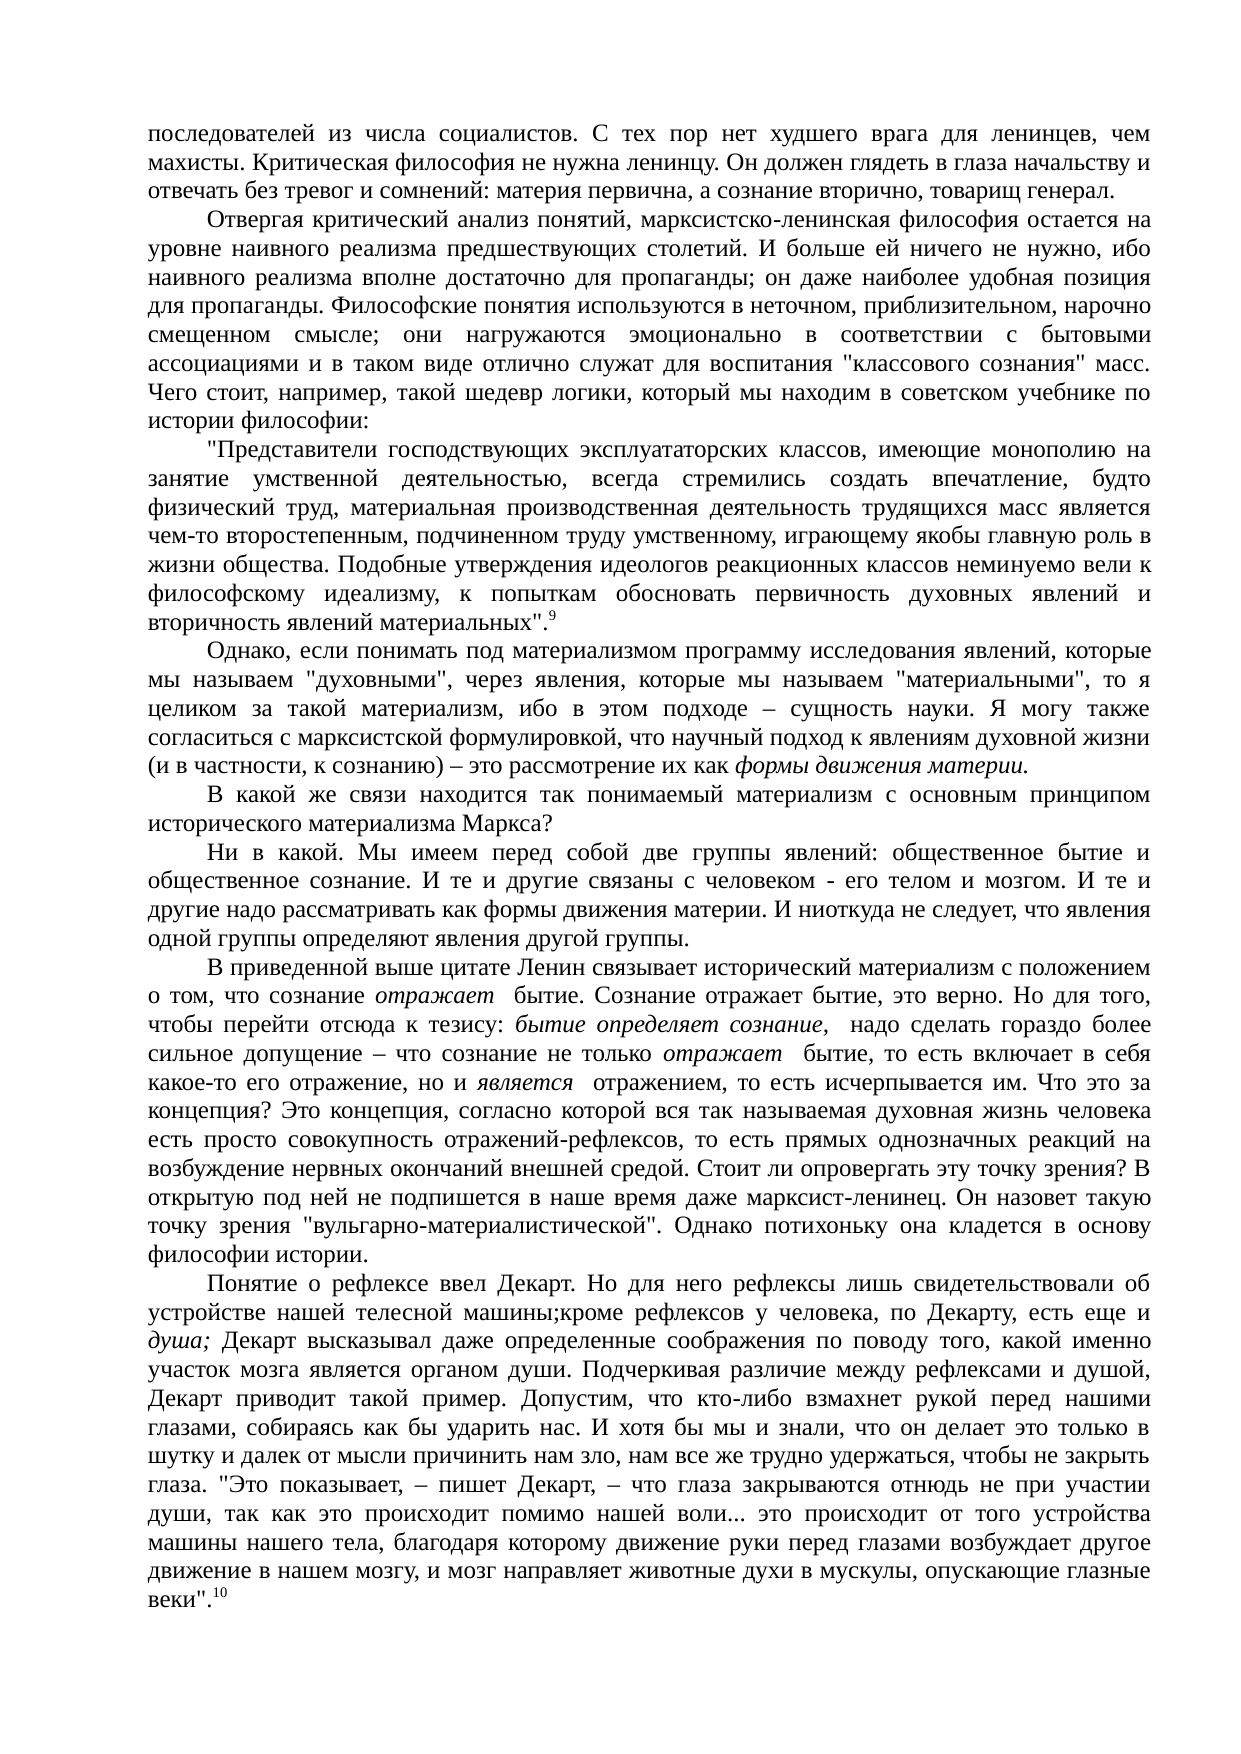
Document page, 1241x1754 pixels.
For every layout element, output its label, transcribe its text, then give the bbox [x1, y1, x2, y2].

text В какой же связи находится так понимаемый материализм с основным принципом исторического материализма Маркса? [148, 779, 1152, 837]
text после­дователей из числа социалистов. С тех пор нет худшего врага для ленинцев, чем махисты. Критическая философия не нужна ленинцу. Он должен глядеть в глаза начальству и отвечать без тревог и сомнений: материя первична, а сознание вторично, товарищ генерал. [148, 118, 1152, 204]
text Однако, если понимать под материализмом программу иссле­дования явлений, которые мы называем "духовными", через явления, которые мы называем "материальными", то я целиком за такой материализм, ибо в этом подходе – сущность науки. Я могу также согласиться с марксистской формулировкой, что научный подход к явлениям духовной жизни (и в частности, к сознанию) – это рассмотрение их как формы движения материи. [148, 636, 1152, 779]
text "Представители господствующих эксплуататорских классов, имеющие монополию на занятие умственной деятельностью, всегда стремились создать впечатление, будто физический труд, материальная производственная деятельность трудящихся масс является чем‑то второстепенным, подчиненном труду умствен­ному, играющему якобы главную роль в жизни общества. Подобные утверждения идеологов реакционных классов неми­нуемо вели к философскому идеализму, к попыткам обосно­вать первичность духовных явлений и вторичность явлений ма­териальных".9 [148, 434, 1152, 636]
text В приведенной выше цитате Ленин связывает исторический материализм с положением о том, что сознание отражает бытие. Сознание отражает бытие, это верно. Но для того, чтобы перей­ти отсюда к тезису: бытие определяет сознание, надо сделать гораздо более сильное допущение – что сознание не только от­ражает бытие, то есть включает в себя какое‑то его отражение, но и является отражением, то есть исчерпывается им. Что это за концепция? Это концепция, согласно которой вся так назы­ваемая духовная жизнь человека есть просто совокупность отражений‑рефлексов, то есть прямых однозначных реакций на возбуждение нервных окончаний внешней средой. Стоит ли опровергать эту точку зрения? В открытую под ней не подпи­шется в наше время даже марксист‑ленинец. Он назовет такую точку зрения "вульгарно‑материалистической". Однако поти­хоньку она кладется в основу философии истории. [148, 952, 1152, 1268]
text Понятие о рефлексе ввел Декарт. Но для него рефлексы лишь свидетельствовали об устройстве нашей телесной машины;кроме рефлексов у человека, по Декарту, есть еще и душа; Декарт высказывал даже определенные соображения по пово­ду того, какой именно участок мозга является органом души. Подчеркивая различие между рефлексами и душой, Декарт приводит такой пример. Допустим, что кто‑либо взмахнет рукой перед нашими глазами, собираясь как бы ударить нас. И хотя бы мы и знали, что он делает это только в шутку и далек от мысли причинить нам зло, нам все же трудно удержаться, чтобы не закрыть глаза. "Это показывает, – пишет Декарт, – что глаза закрываются отнюдь не при участии души, так как это происхо­дит помимо нашей воли... это происходит от того устройства машины нашего тела, благодаря которому движение руки перед глазами возбуждает другое движение в нашем мозгу, и мозг направляет животные духи в мускулы, опускающие глазные веки".10 [148, 1268, 1152, 1613]
text Отвергая критический анализ понятий, марксистско‑ленинская философия остается на уровне наивного реализма пред­шествующих столетий. И больше ей ничего не нужно, ибо наив­ного реализма вполне достаточно для пропаганды; он даже наиболее удобная позиция для пропаганды. Философские поня­тия используются в неточном, приблизительном, нарочно сме­щенном смысле; они нагружаются эмоционально в соответст­вии с бытовыми ассоциациями и в таком виде отлично служат для воспитания "классового сознания" масс. Чего стоит, напри­мер, такой шедевр логики, который мы находим в советском учебнике по истории философии: [148, 204, 1152, 434]
text Ни в какой. Мы имеем перед собой две группы явлений: общественное бытие и общественное сознание. И те и другие связаны с человеком ‑ его телом и мозгом. И те и другие надо рассматривать как формы движения материи. И ниоткуда не следует, что явления одной группы определяют явления другой группы. [148, 837, 1152, 952]
